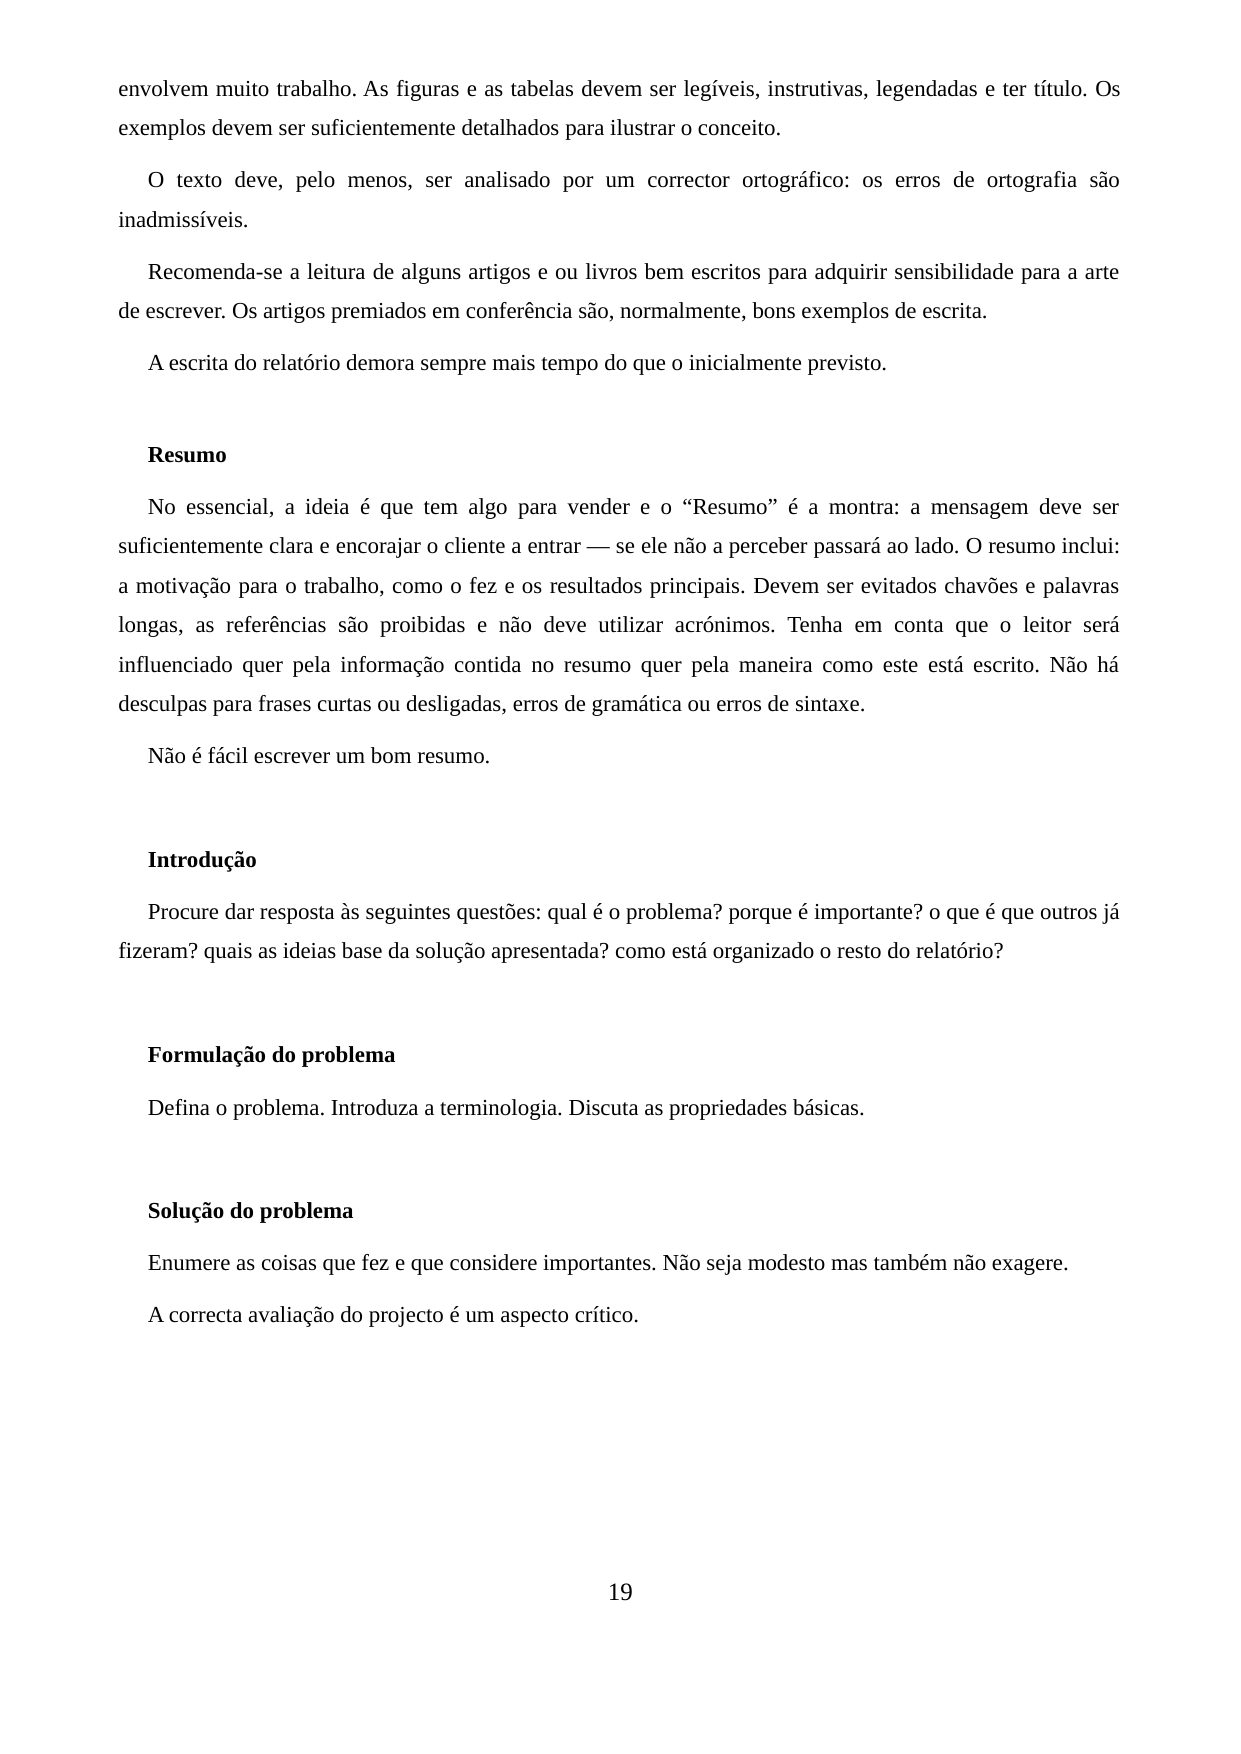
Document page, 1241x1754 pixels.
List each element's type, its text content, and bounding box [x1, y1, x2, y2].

text Recomenda-se a leitura de alguns artigos e ou livros bem escritos para adquirir sensibilidade para a arte de escrever. Os artigos premiados em conferência são, normalmente, bons exemplos de escrita. [118, 258, 1122, 324]
text envolvem muito trabalho. As figuras e as tabelas devem ser legíveis, instrutivas, legendadas e ter título. Os exemplos devem ser suficientemente detalhados para ilustrar o conceito. [118, 75, 1122, 141]
text Enumere as coisas que fez e que considere importantes. Não seja modesto mas também não exagere. [118, 1249, 1122, 1276]
text Resumo [118, 441, 1122, 467]
text Procure dar resposta às seguintes questões: qual é o problema? porque é importante? o que é que outros já fizeram? quais as ideias base da solução apresentada? como está organizado o resto do relatório? [118, 898, 1122, 964]
text No essencial, a ideia é que tem algo para vender e o “Resumo” é a montra: a mensagem deve ser suficientemente clara e encorajar o cliente a entrar — se ele não a perceber passará ao lado. O resumo inclui: a motivação para o trabalho, como o fez e os resultados principais. Devem ser evitados chavões e palavras longas, as referências são proibidas e não deve utilizar acrónimos. Tenha em conta que o leitor será influenciado quer pela informação contida no resumo quer pela maneira como este está escrito. Não há desculpas para frases curtas ou desligadas, erros de gramática ou erros de sintaxe. [118, 493, 1122, 717]
text Não é fácil escrever um bom resumo. [118, 742, 1122, 768]
text O texto deve, pelo menos, ser analisado por um corrector ortográfico: os erros de ortografia são inadmissíveis. [118, 166, 1122, 232]
text A escrita do relatório demora sempre mais tempo do que o inicialmente previsto. [118, 349, 1122, 376]
text A correcta avaliação do projecto é um aspecto crítico. [118, 1301, 1122, 1328]
text Introdução [118, 846, 1122, 872]
text Formulação do problema [118, 1042, 1122, 1068]
text Defina o problema. Introduza a terminologia. Discuta as propriedades básicas. [118, 1093, 1122, 1120]
text Solução do problema [118, 1197, 1122, 1224]
